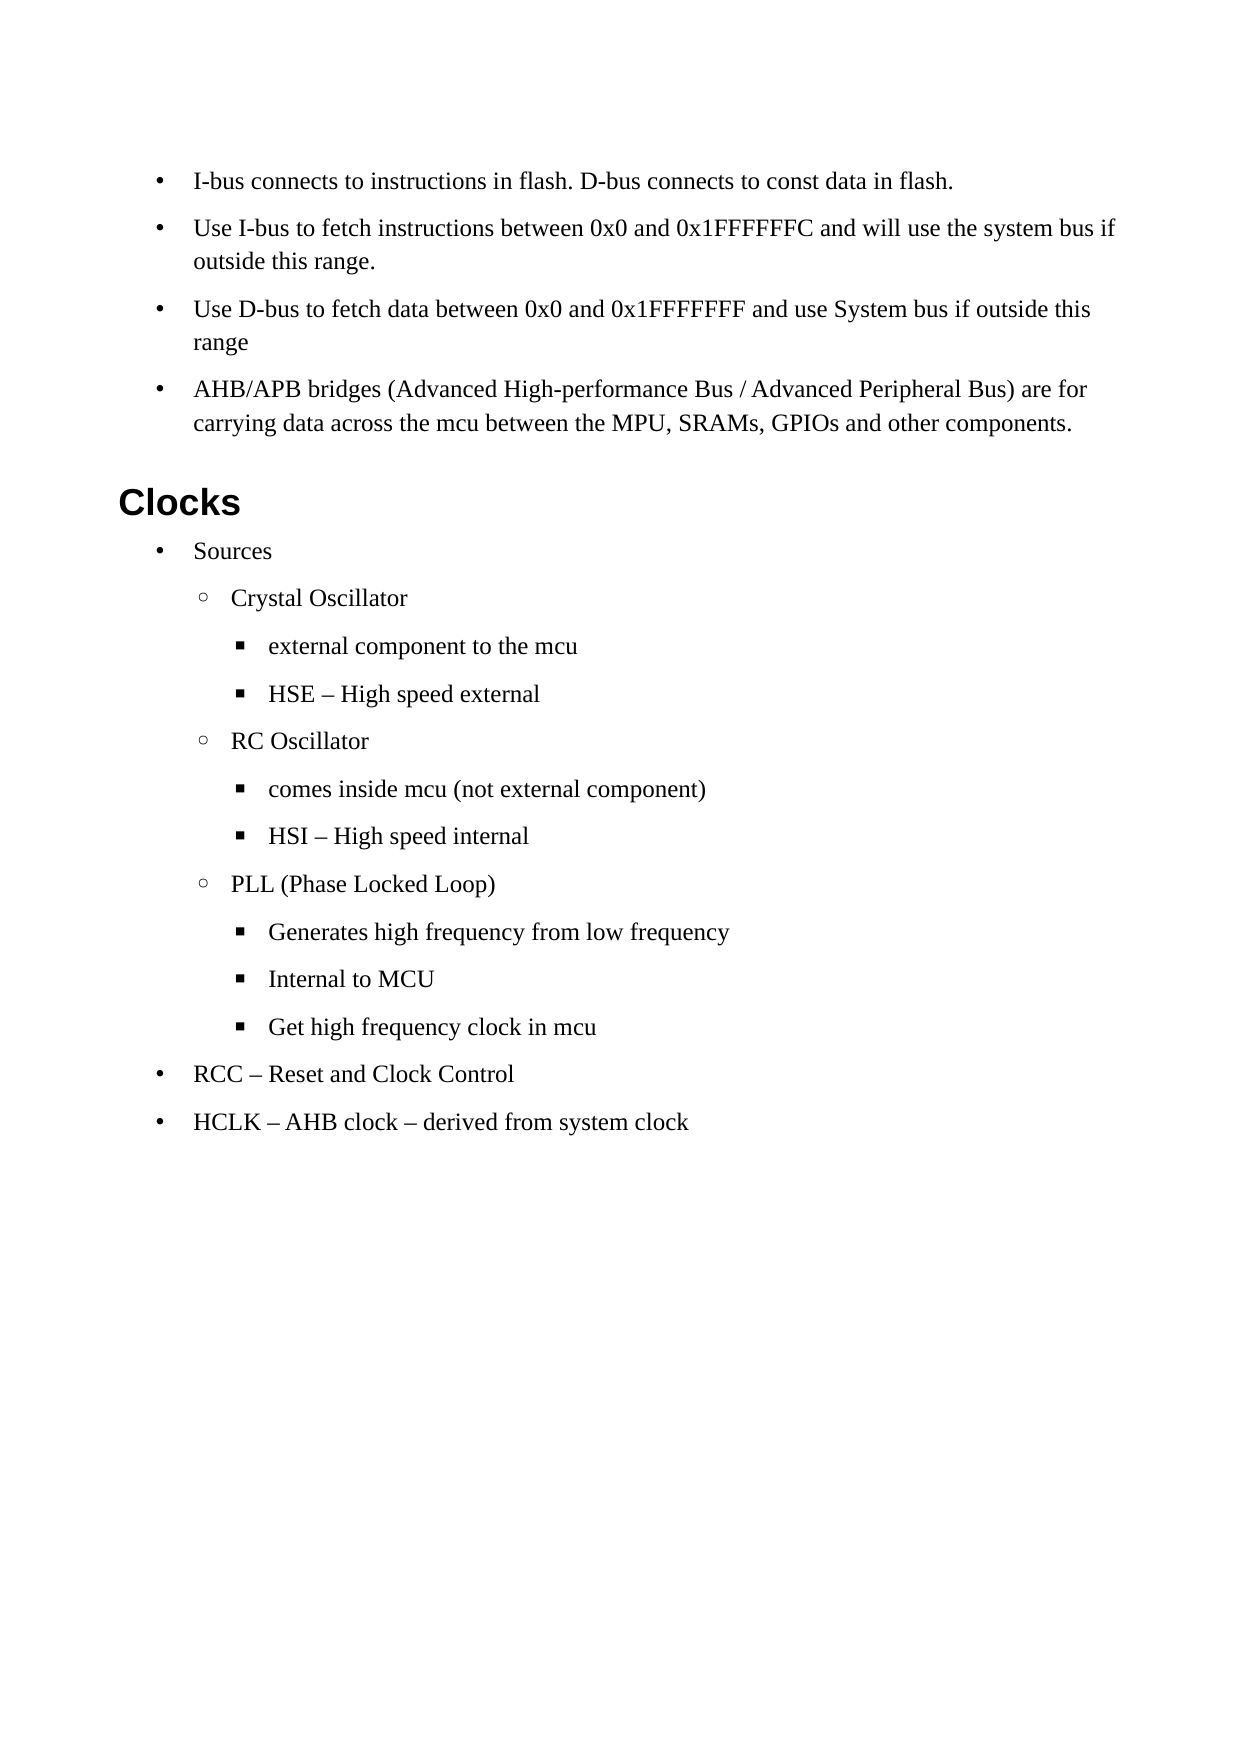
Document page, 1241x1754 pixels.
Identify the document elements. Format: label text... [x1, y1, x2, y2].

list HSI – High speed internal [231, 821, 1122, 850]
list external component to the mcu [231, 631, 1122, 660]
list HSE – High speed external [231, 679, 1122, 707]
list Use I-bus to fetch instructions between 0x0 and 0x1FFFFFFC and will use the system bus if outside this range. [156, 213, 1122, 275]
list comes inside mcu (not external component) [231, 774, 1122, 803]
list I-bus connects to instructions in flash. D-bus connects to const data in flash. [156, 166, 1122, 194]
list Generates high frequency from low frequency [231, 917, 1122, 945]
list RC Oscillator [193, 726, 1122, 755]
list HCLK – AHB clock – derived from system clock [156, 1107, 1122, 1136]
list Sources [156, 536, 1122, 564]
list AHB/APB bridges (Advanced High-performance Bus / Advanced Peripheral Bus) are for carrying data across the mcu between the MPU, SRAMs, GPIOs and other components. [156, 374, 1122, 436]
list Use D-bus to fetch data between 0x0 and 0x1FFFFFFF and use System bus if outside this range [156, 294, 1122, 356]
list RCC – Reset and Clock Control [156, 1059, 1122, 1088]
subtitle Clocks [118, 480, 1122, 523]
list Internal to MCU [231, 964, 1122, 993]
list Get high frequency clock in mcu [231, 1012, 1122, 1041]
list Crystal Oscillator [193, 583, 1122, 612]
list PLL (Phase Locked Loop) [193, 869, 1122, 898]
